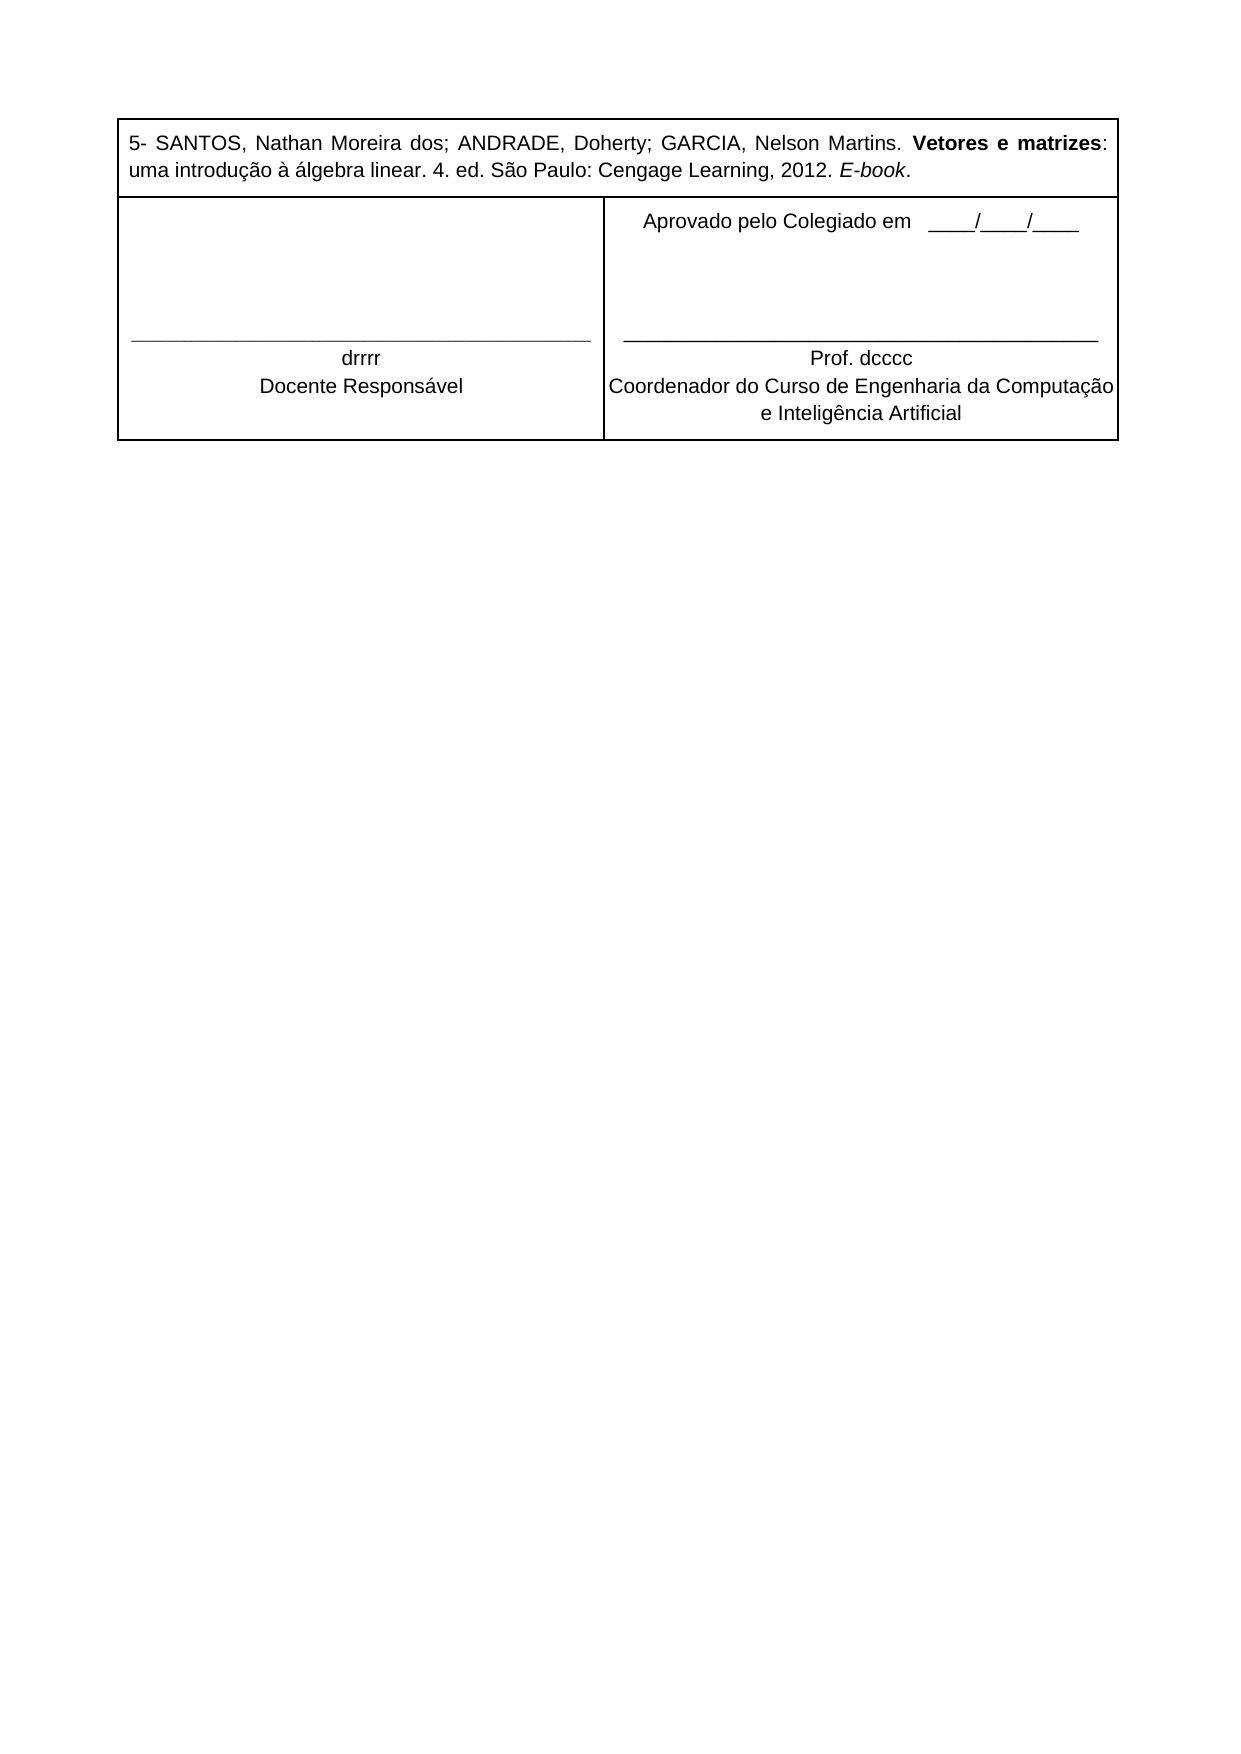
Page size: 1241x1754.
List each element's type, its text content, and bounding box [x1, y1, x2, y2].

table_cell _____________________________________________________________ drrrr Docente Responsável [119, 198, 603, 439]
table_cell 5- SANTOS, Nathan Moreira dos; ANDRADE, Doherty; GARCIA, Nelson Martins. Vetores e matrizes: uma introdução à álgebra linear. 4. ed. São Paulo: Cengage Learning, 2012. E-book. [119, 120, 1117, 196]
table_cell Aprovado pelo Colegiado em ____/____/____ _________________________________________ Prof. dcccc Coordenador do Curso de Engenharia da Computação e Inteligência Artificial [605, 198, 1117, 439]
